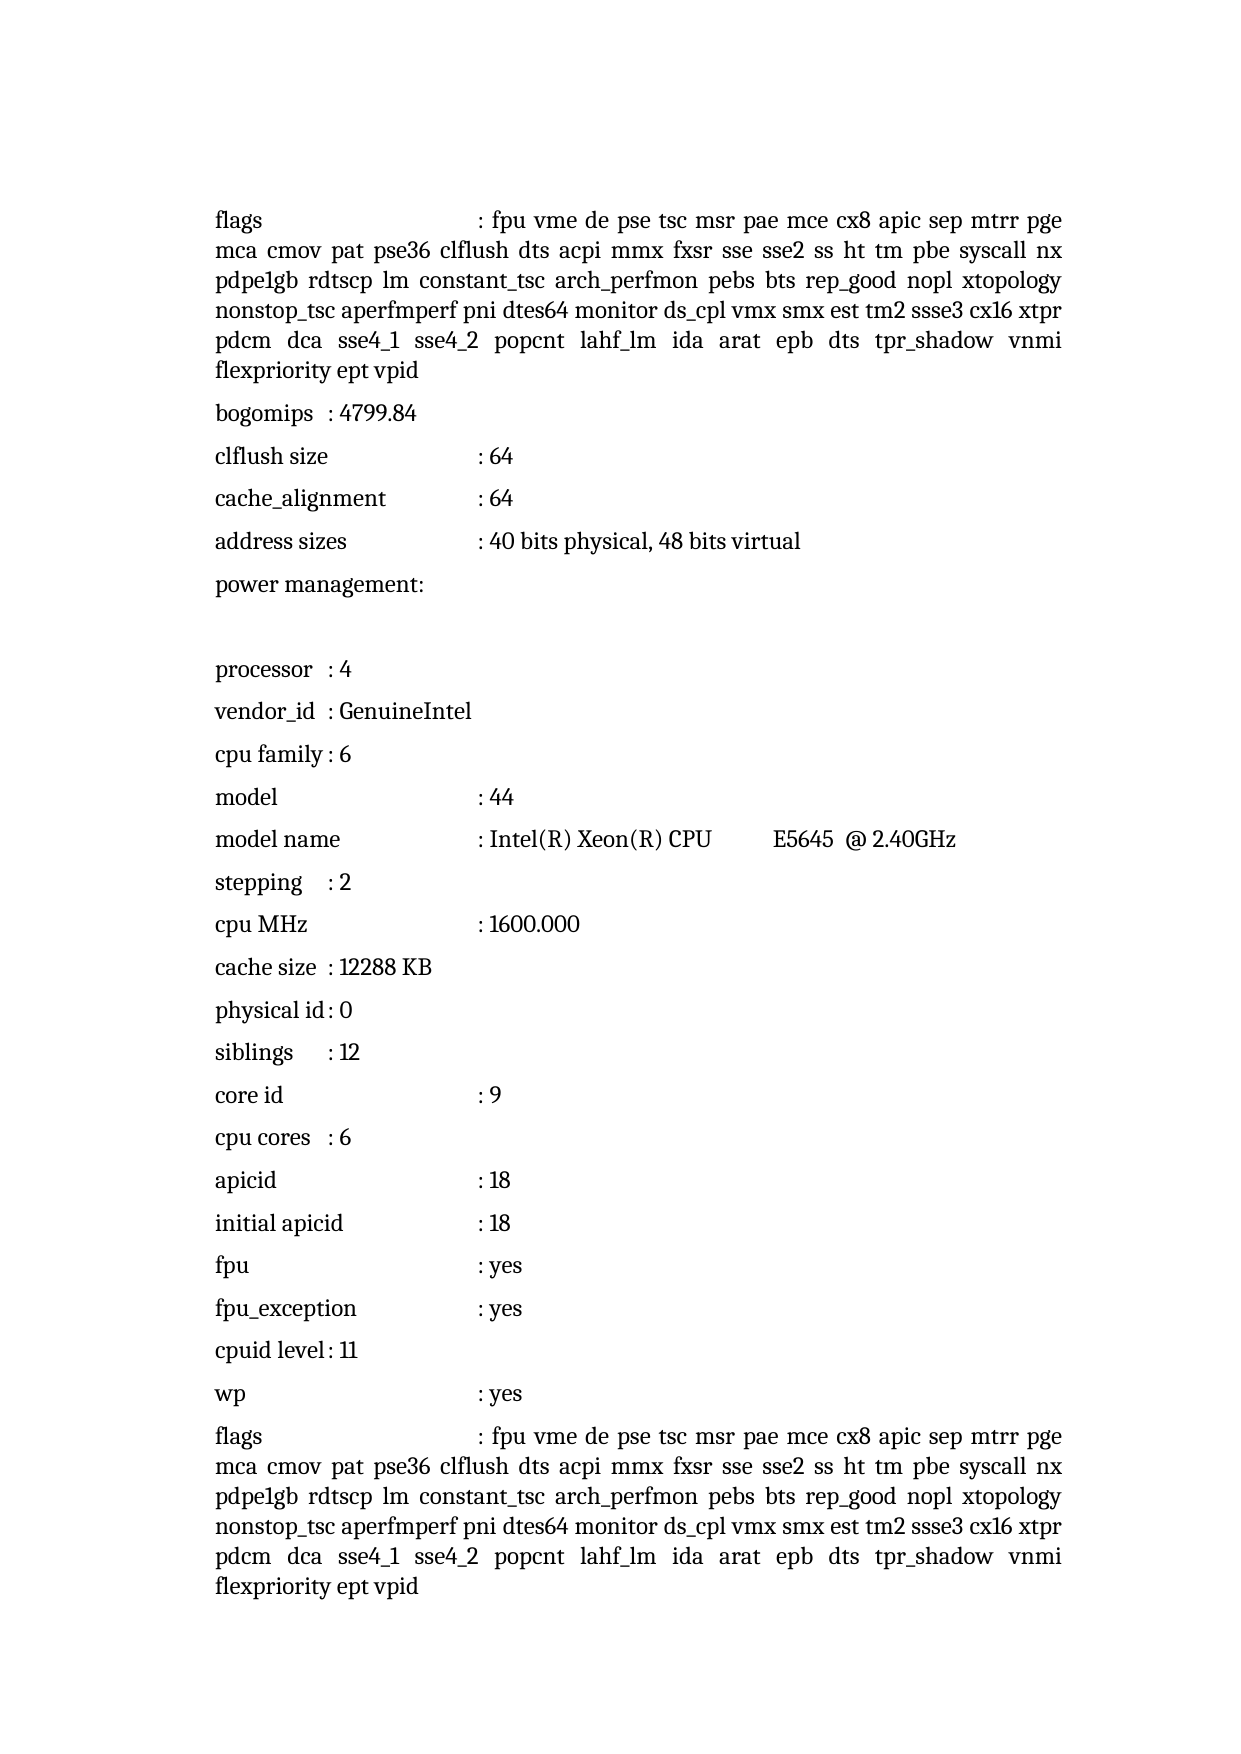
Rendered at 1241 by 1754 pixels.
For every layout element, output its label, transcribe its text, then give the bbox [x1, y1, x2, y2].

list flags : fpu vme de pse tsc msr pae mce cx8 apic sep mtrr pge mca cmov pat pse36 clflush dts acpi mmx fxsr sse sse2 ss ht tm pbe syscall nx pdpe1gb rdtscp lm constant_tsc arch_perfmon pebs bts rep_good nopl xtopology nonstop_tsc aperfmperf pni dtes64 monitor ds_cpl vmx smx est tm2 ssse3 cx16 xtpr pdcm dca sse4_1 sse4_2 popcnt lahf_lm ida arat epb dts tpr_shadow vnmi flexpriority ept vpid [215, 1422, 1063, 1601]
list siblings : 12 [215, 1038, 1063, 1067]
list apicid : 18 [215, 1166, 1063, 1195]
list vendor_id : GenuineIntel [215, 697, 1063, 726]
list cache_alignment : 64 [215, 484, 1063, 513]
list cache size : 12288 KB [215, 953, 1063, 982]
list physical id : 0 [215, 996, 1063, 1024]
list model name : Intel(R) Xeon(R) CPU E5645 @ 2.40GHz [215, 825, 1063, 854]
list model : 44 [215, 782, 1063, 811]
list stepping : 2 [215, 868, 1063, 896]
list flags : fpu vme de pse tsc msr pae mce cx8 apic sep mtrr pge mca cmov pat pse36 clflush dts acpi mmx fxsr sse sse2 ss ht tm pbe syscall nx pdpe1gb rdtscp lm constant_tsc arch_perfmon pebs bts rep_good nopl xtopology nonstop_tsc aperfmperf pni dtes64 monitor ds_cpl vmx smx est tm2 ssse3 cx16 xtpr pdcm dca sse4_1 sse4_2 popcnt lahf_lm ida arat epb dts tpr_shadow vnmi flexpriority ept vpid [215, 206, 1063, 385]
list power management: [215, 569, 1063, 598]
list processor : 4 [215, 655, 1063, 683]
list core id : 9 [215, 1081, 1063, 1109]
list cpu MHz : 1600.000 [215, 910, 1063, 939]
list wp : yes [215, 1379, 1063, 1408]
list cpuid level : 11 [215, 1336, 1063, 1365]
list initial apicid : 18 [215, 1208, 1063, 1237]
list address sizes : 40 bits physical, 48 bits virtual [215, 527, 1063, 556]
list cpu family : 6 [215, 740, 1063, 769]
list bogomips : 4799.84 [215, 399, 1063, 428]
list fpu_exception : yes [215, 1294, 1063, 1322]
list cpu cores : 6 [215, 1123, 1063, 1152]
list fpu : yes [215, 1251, 1063, 1280]
list clflush size : 64 [215, 442, 1063, 470]
